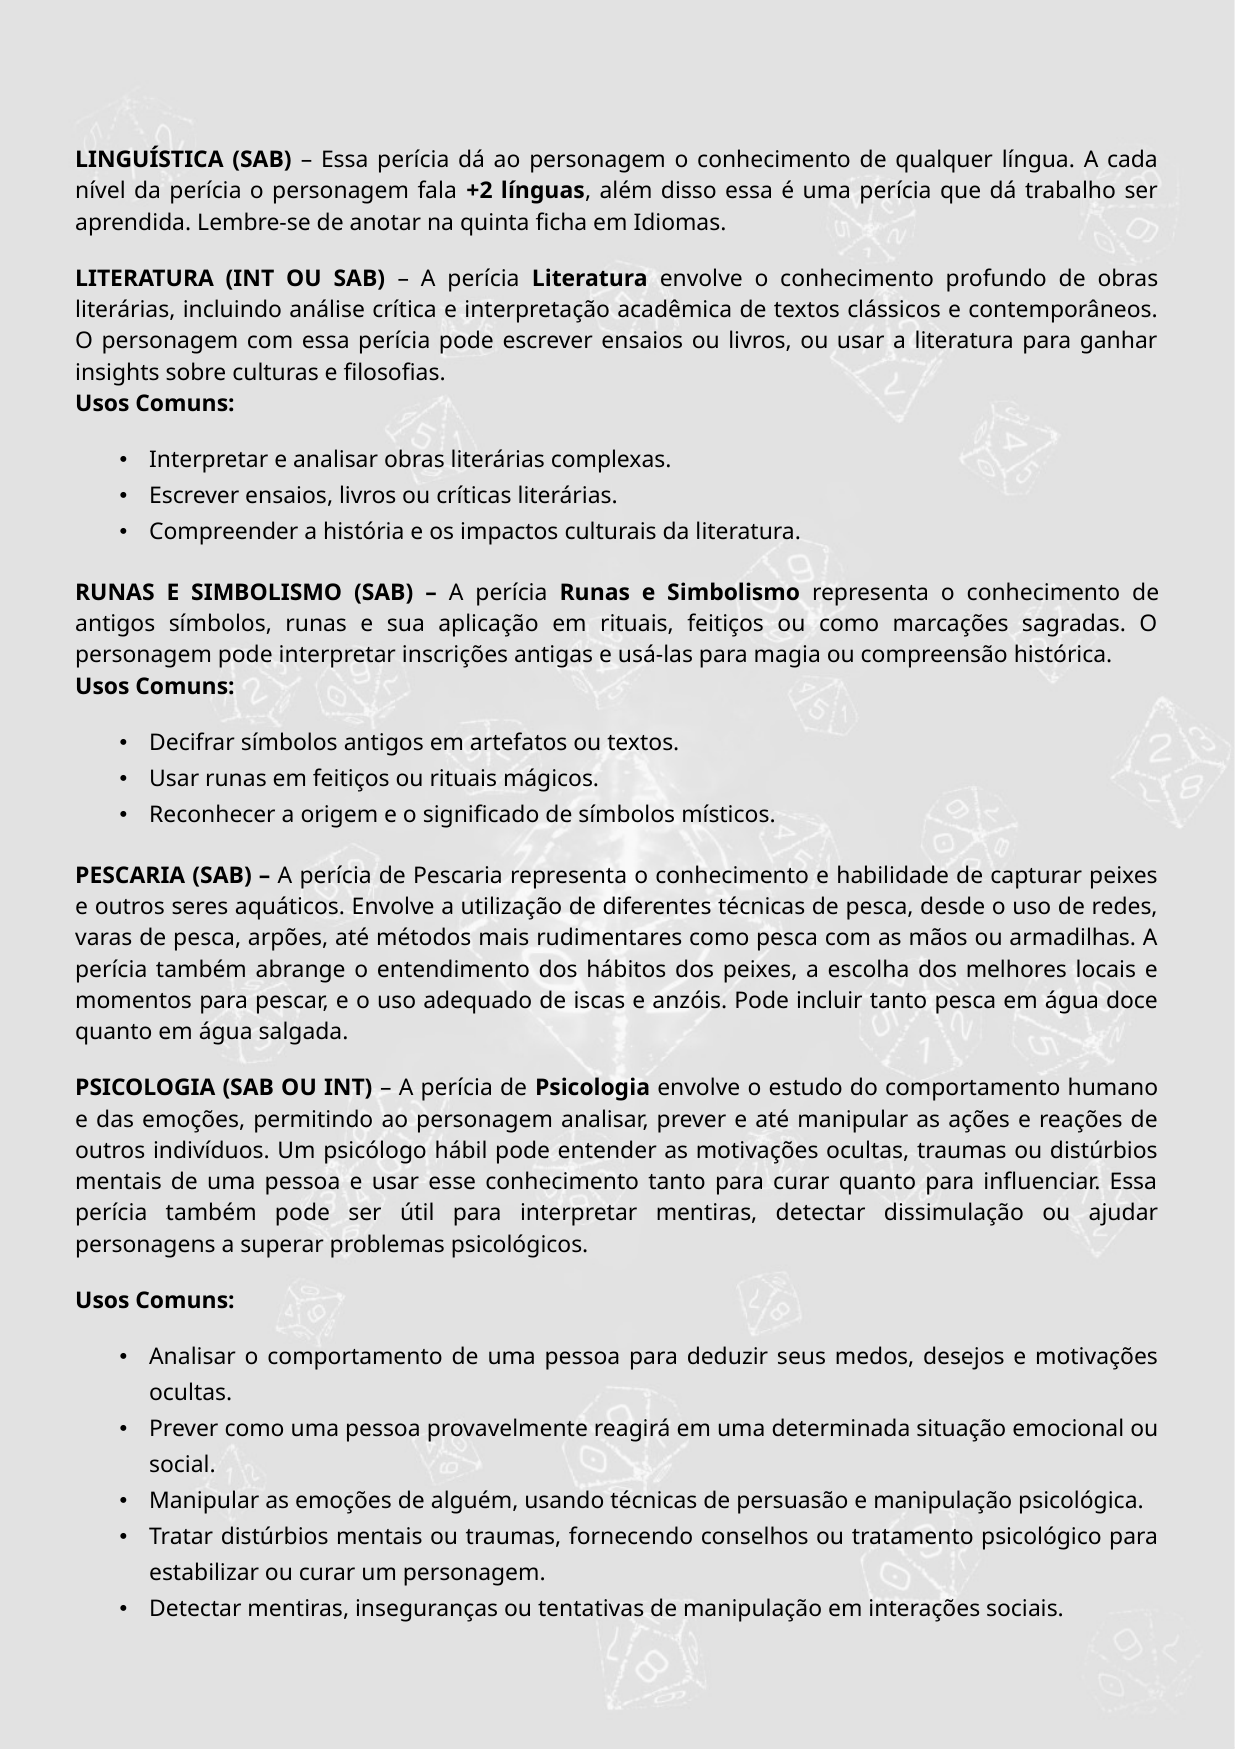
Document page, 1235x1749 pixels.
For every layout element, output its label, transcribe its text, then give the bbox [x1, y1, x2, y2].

text PESCARIA (SAB) – A perícia de Pescaria representa o conhecimento e habilidade de capturar peixes e outros seres aquáticos. Envolve a utilização de diferentes técnicas de pesca, desde o uso de redes, varas de pesca, arpões, até métodos mais rudimentares como pesca com as mãos ou armadilhas. A perícia também abrange o entendimento dos hábitos dos peixes, a escolha dos melhores locais e momentos para pescar, e o uso adequado de iscas e anzóis. Pode incluir tanto pesca em água doce quanto em água salgada. [75, 859, 1159, 1046]
list Detectar mentiras, inseguranças ou tentativas de manipulação em interações sociais. [119, 1592, 1159, 1623]
list Interpretar e analisar obras literárias complexas. [119, 443, 1159, 474]
text LITERATURA (INT OU SAB) – A perícia Literatura envolve o conhecimento profundo de obras literárias, incluindo análise crítica e interpretação acadêmica de textos clássicos e contemporâneos. O personagem com essa perícia pode escrever ensaios ou livros, ou usar a literatura para ganhar insights sobre culturas e filosofias. Usos Comuns: [75, 262, 1159, 418]
list Reconhecer a origem e o significado de símbolos místicos. [119, 798, 1159, 829]
text Usos Comuns: [75, 1284, 1159, 1315]
text RUNAS E SIMBOLISMO (SAB) – A perícia Runas e Simbolismo representa o conhecimento de antigos símbolos, runas e sua aplicação em rituais, feitiços ou como marcações sagradas. O personagem pode interpretar inscrições antigas e usá-las para magia ou compreensão histórica. Usos Comuns: [75, 576, 1159, 701]
list Analisar o comportamento de uma pessoa para deduzir seus medos, desejos e motivações ocultas. [119, 1340, 1159, 1407]
text PSICOLOGIA (SAB OU INT) – A perícia de Psicologia envolve o estudo do comportamento humano e das emoções, permitindo ao personagem analisar, prever e até manipular as ações e reações de outros indivíduos. Um psicólogo hábil pode entender as motivações ocultas, traumas ou distúrbios mentais de uma pessoa e usar esse conhecimento tanto para curar quanto para influenciar. Essa perícia também pode ser útil para interpretar mentiras, detectar dissimulação ou ajudar personagens a superar problemas psicológicos. [75, 1071, 1159, 1259]
list Decifrar símbolos antigos em artefatos ou textos. [119, 726, 1159, 757]
text LINGUÍSTICA (SAB) – Essa perícia dá ao personagem o conhecimento de qualquer língua. A cada nível da perícia o personagem fala +2 línguas, além disso essa é uma perícia que dá trabalho ser aprendida. Lembre-se de anotar na quinta ficha em Idiomas. [75, 143, 1159, 237]
list Manipular as emoções de alguém, usando técnicas de persuasão e manipulação psicológica. [119, 1484, 1159, 1515]
list Escrever ensaios, livros ou críticas literárias. [119, 479, 1159, 510]
list Compreender a história e os impactos culturais da literatura. [119, 515, 1159, 546]
picture [0, 0, 1235, 1749]
list Tratar distúrbios mentais ou traumas, fornecendo conselhos ou tratamento psicológico para estabilizar ou curar um personagem. [119, 1520, 1159, 1587]
list Prever como uma pessoa provavelmente reagirá em uma determinada situação emocional ou social. [119, 1412, 1159, 1479]
list Usar runas em feitiços ou rituais mágicos. [119, 762, 1159, 793]
